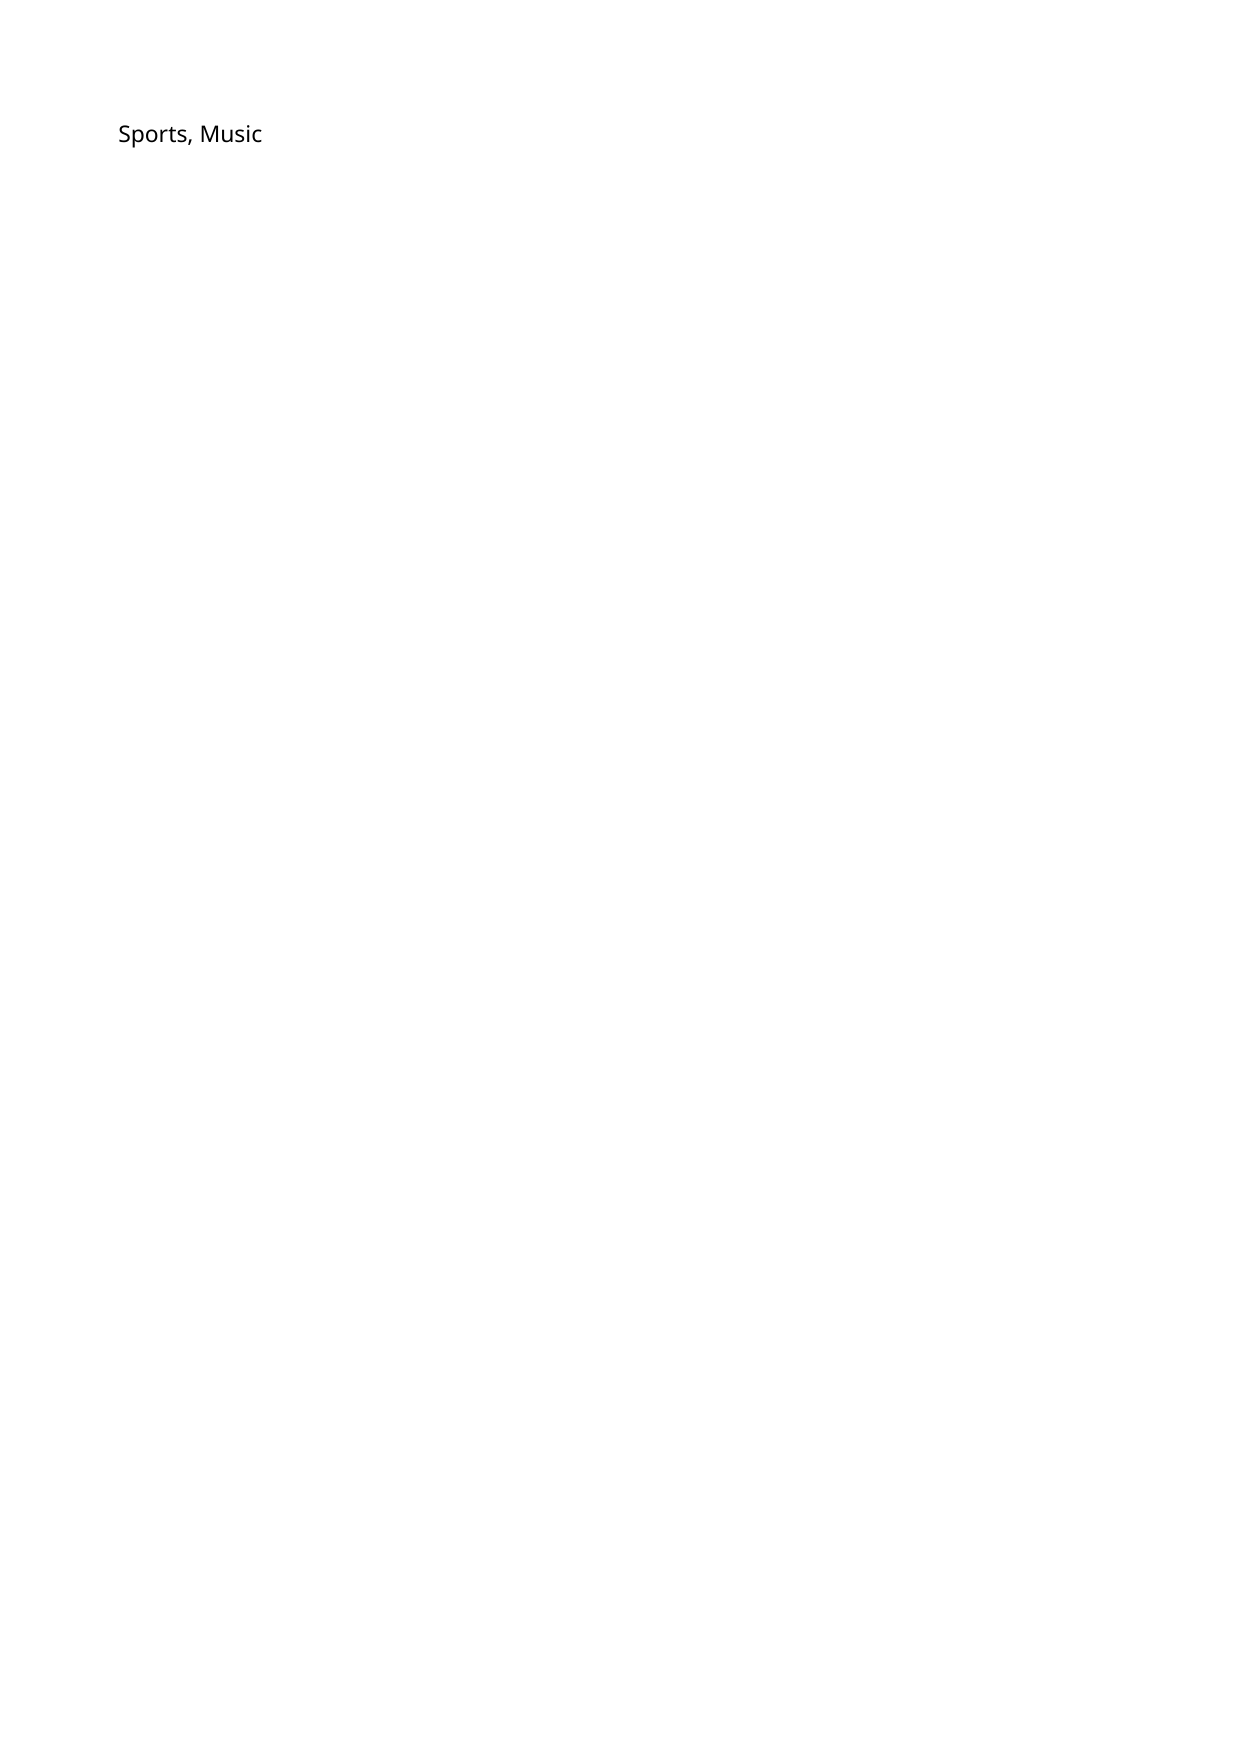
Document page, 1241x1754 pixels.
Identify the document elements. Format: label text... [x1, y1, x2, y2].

text Sports, Music [118, 118, 1122, 149]
